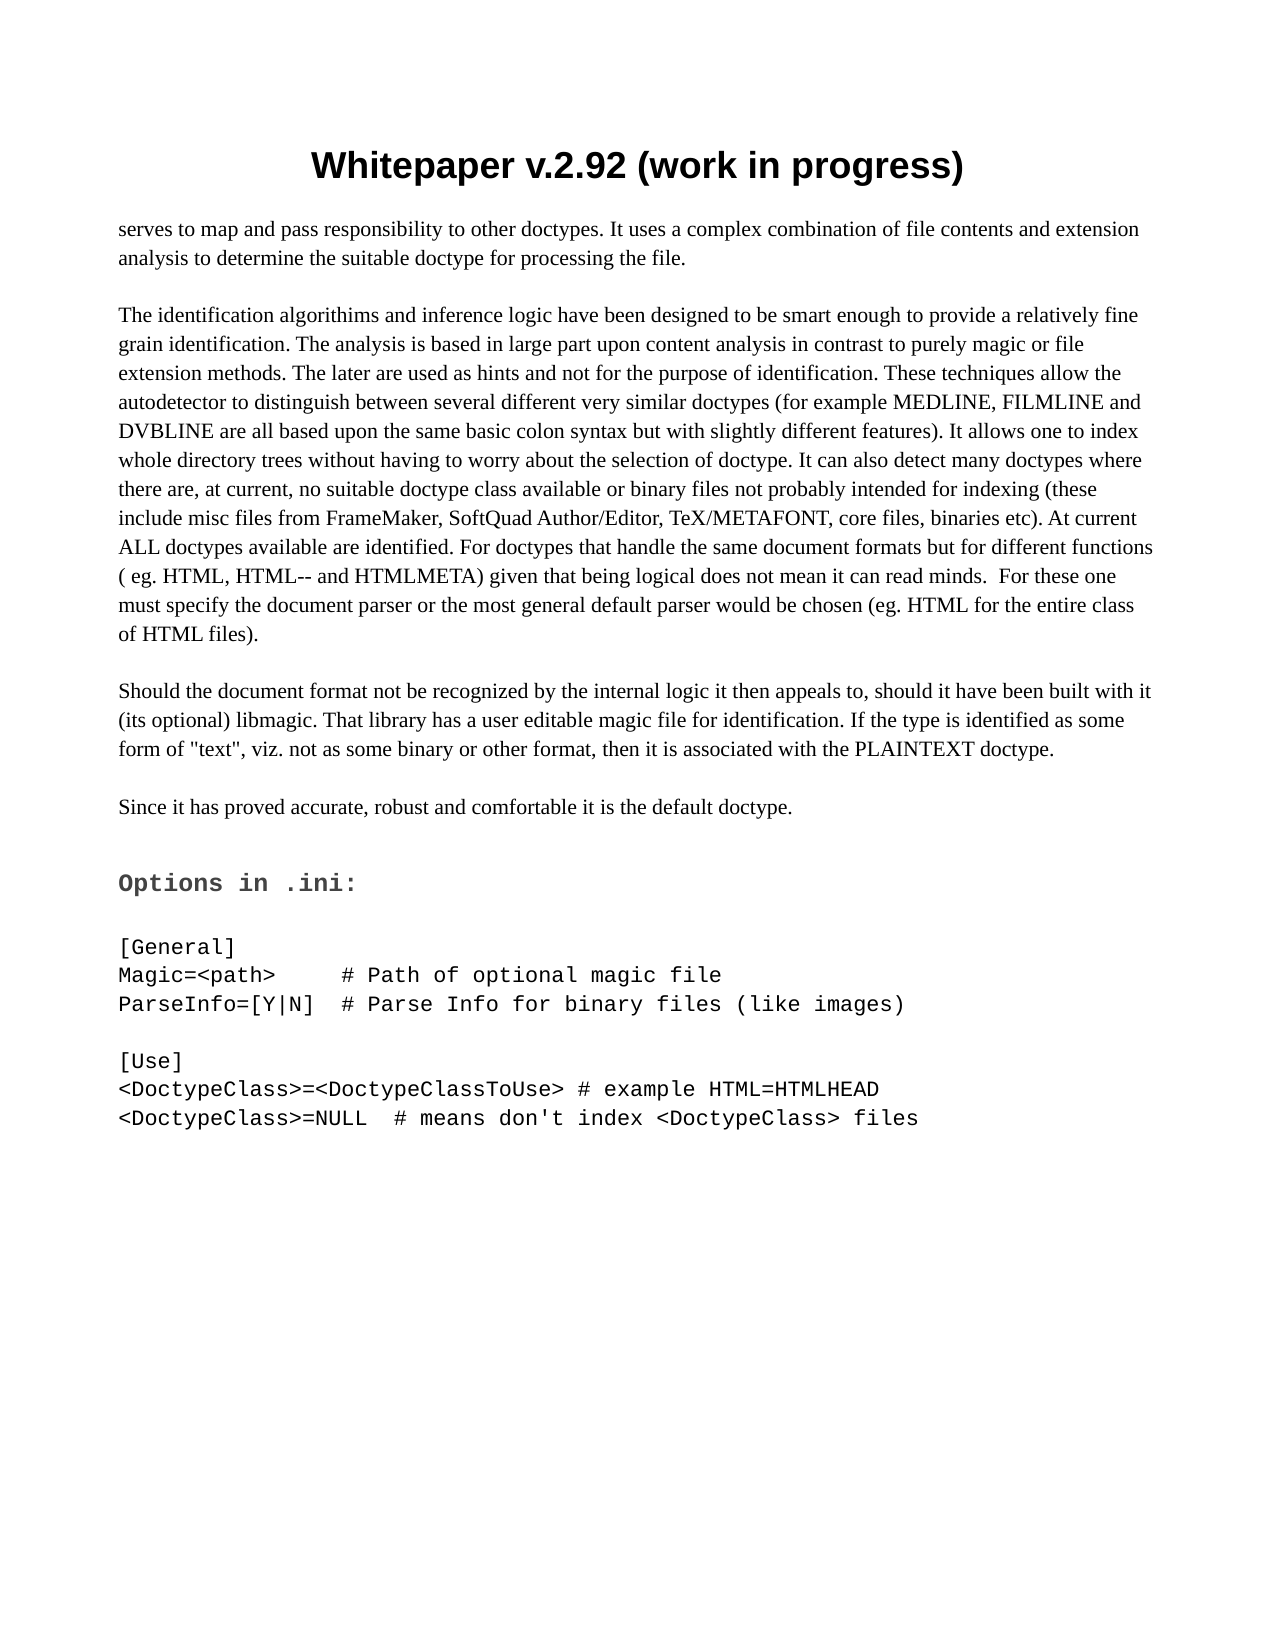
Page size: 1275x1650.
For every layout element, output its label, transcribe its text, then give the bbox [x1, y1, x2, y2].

text <DoctypeClass>=<DoctypeClassToUse> # example HTML=HTMLHEAD [118, 1078, 1157, 1103]
text [General] [118, 936, 1157, 961]
subtitle Options in .ini: [118, 871, 1157, 899]
text ParseInfo=[Y|N] # Parse Info for binary files (like images) [118, 993, 1157, 1018]
text serves to map and pass responsibility to other doctypes. It uses a complex combination of file contents and extension analysis to determine the suitable doctype for processing the file. [118, 216, 1157, 270]
text <DoctypeClass>=NULL # means don't index <DoctypeClass> files [118, 1107, 1157, 1132]
text Magic=<path> # Path of optional magic file [118, 964, 1157, 989]
text The identification algorithims and inference logic have been designed to be smart enough to provide a relatively fine grain identification. The analysis is based in large part upon content analysis in contrast to purely magic or file extension methods. The later are used as hints and not for the purpose of identification. These techniques allow the autodetector to distinguish between several different very similar doctypes (for example MEDLINE, FILMLINE and DVBLINE are all based upon the same basic colon syntax but with slightly different features). It allows one to index whole directory trees without having to worry about the selection of doctype. It can also detect many doctypes where there are, at current, no suitable doctype class available or binary files not probably intended for indexing (these include misc files from FrameMaker, SoftQuad Author/Editor, TeX/METAFONT, core files, binaries etc). At current ALL doctypes available are identified. For doctypes that handle the same document formats but for different functions ( eg. HTML, HTML-- and HTMLMETA) given that being logical does not mean it can read minds. For these one must specify the document parser or the most general default parser would be chosen (eg. HTML for the entire class of HTML files). [118, 302, 1157, 646]
text Should the document format not be recognized by the internal logic it then appeals to, should it have been built with it (its optional) libmagic. That library has a user editable magic file for identification. If the type is identified as some form of "text", viz. not as some binary or other format, then it is associated with the PLAINTEXT doctype. [118, 678, 1157, 761]
text [Use] [118, 1050, 1157, 1075]
text Since it has proved accurate, robust and comfortable it is the default doctype. [118, 794, 1157, 819]
